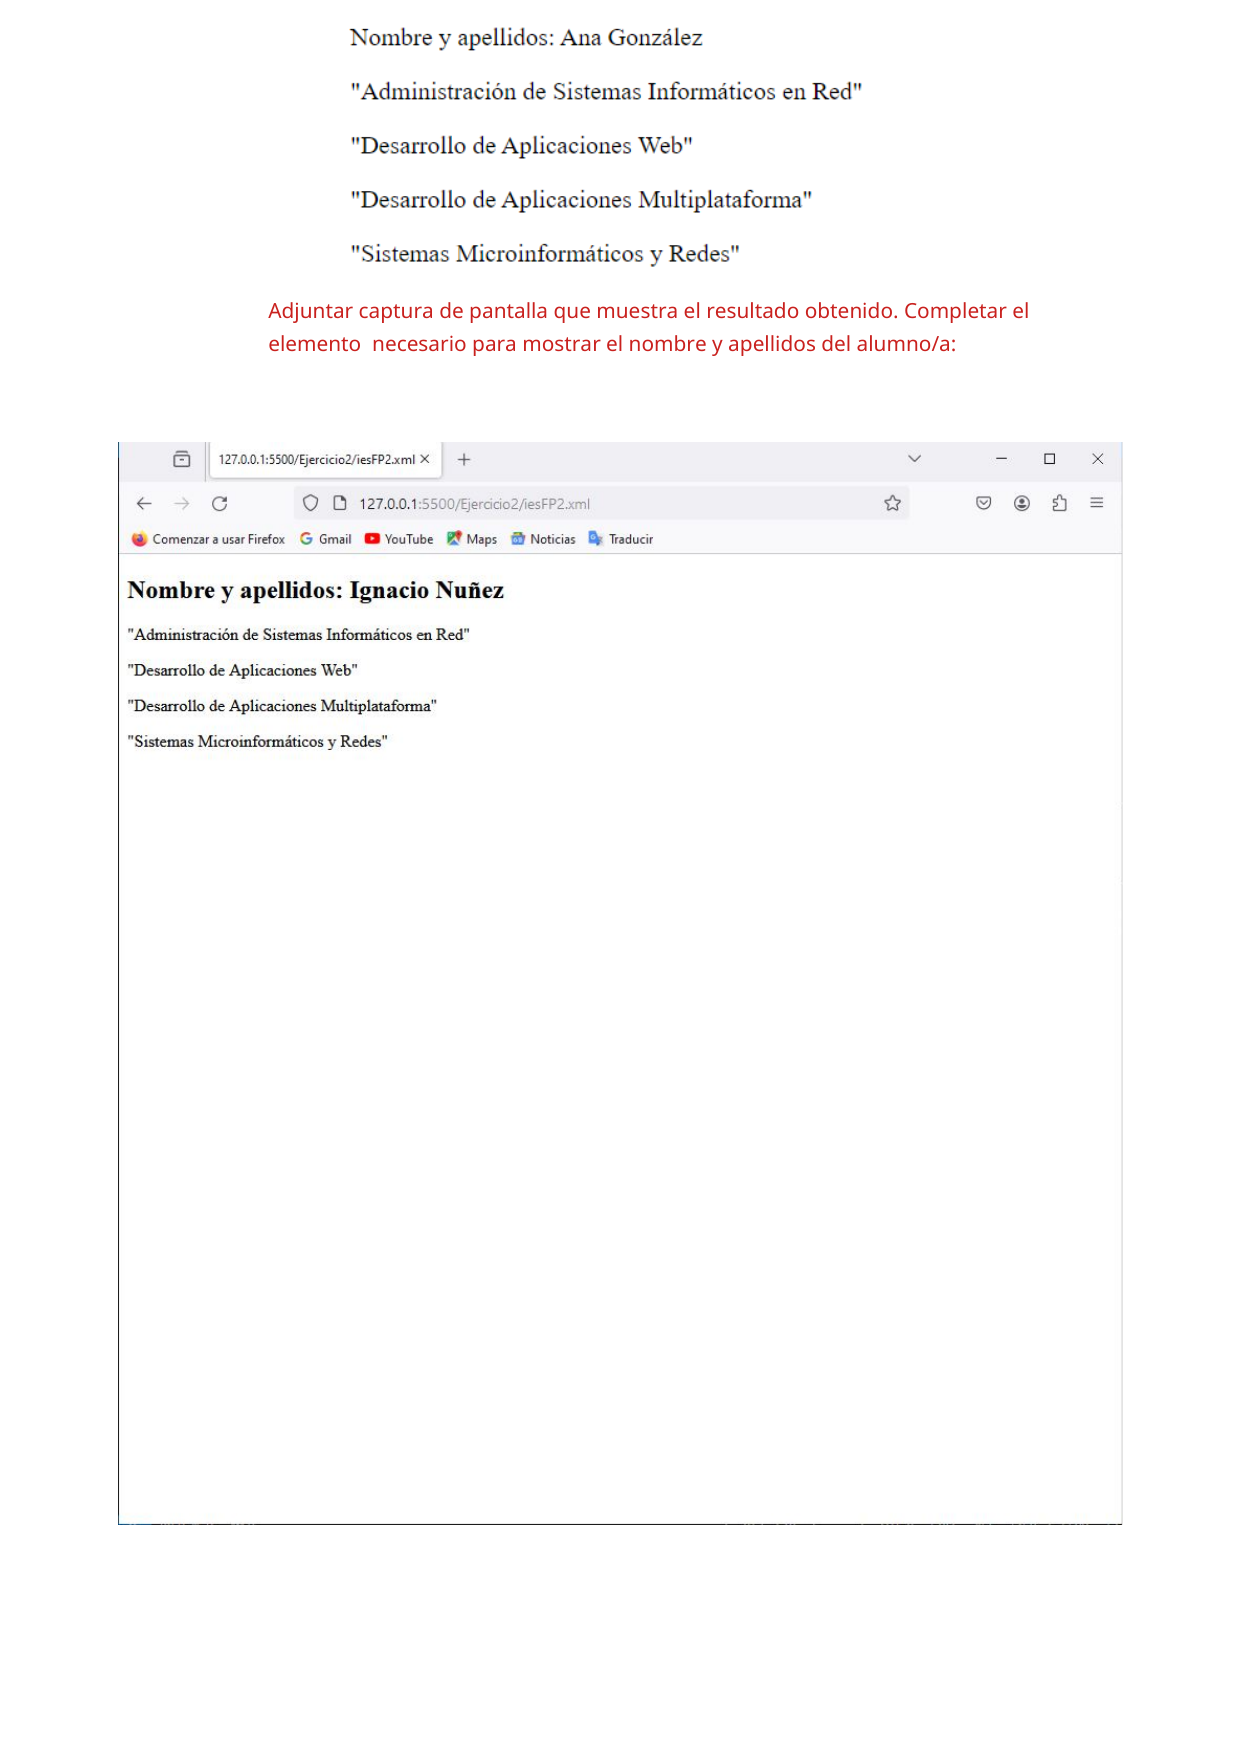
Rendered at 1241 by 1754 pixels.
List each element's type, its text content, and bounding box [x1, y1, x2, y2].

picture [118, 442, 1123, 1525]
text Adjuntar captura de pantalla que muestra el resultado obtenido. Completar el elemento necesario para mostrar el nombre y apellidos del alumno/a: [268, 296, 1122, 357]
picture [343, 20, 884, 273]
